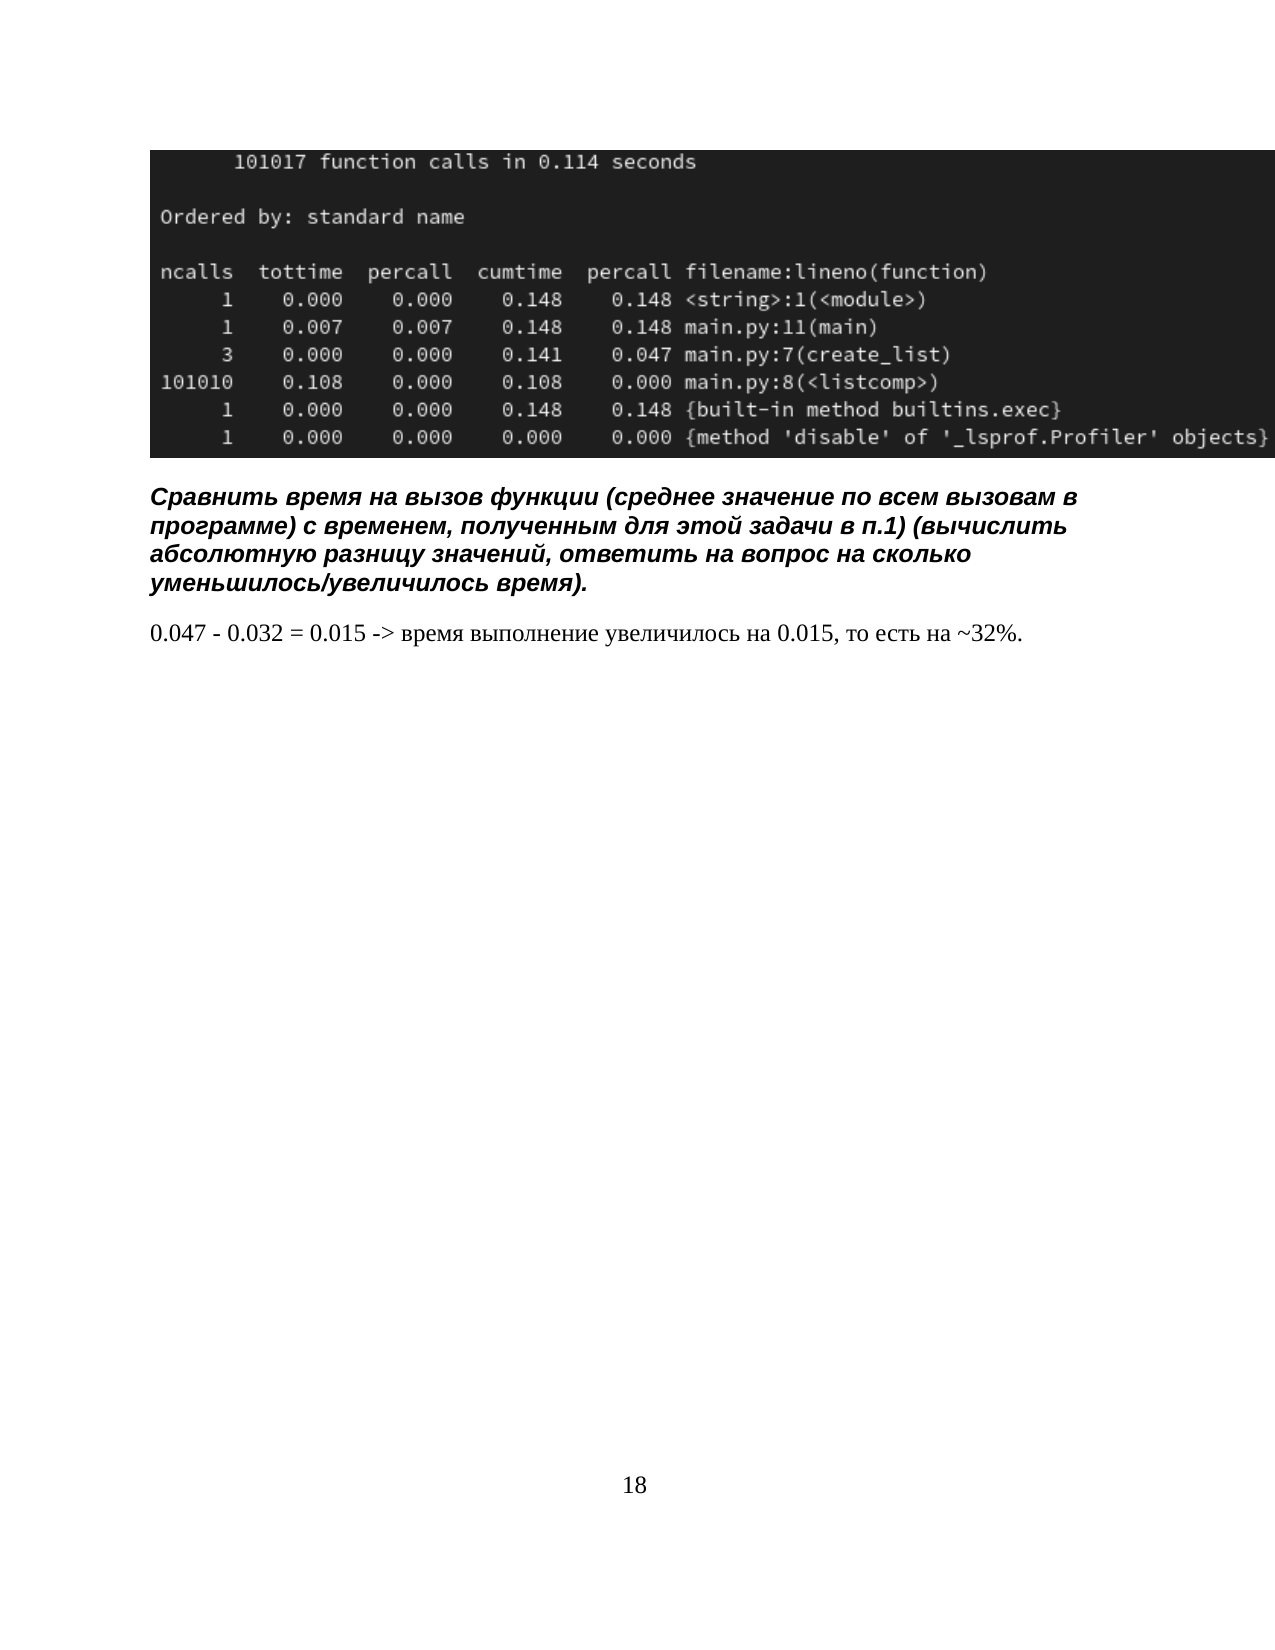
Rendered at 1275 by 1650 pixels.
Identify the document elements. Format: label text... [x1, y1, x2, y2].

subtitle Сравнить время на вызов функции (среднее значение по всем вызовам в программе) с временем, полученным для этой задачи в п.1) (вычислить абсолютную разницу значений, ответить на вопрос на сколько уменьшилось/увеличилось время). [150, 482, 1125, 597]
text 0.047 - 0.032 = 0.015 -> время выполнение увеличилось на 0.015, то есть на ~32%. [150, 618, 1125, 647]
picture [150, 150, 1275, 458]
